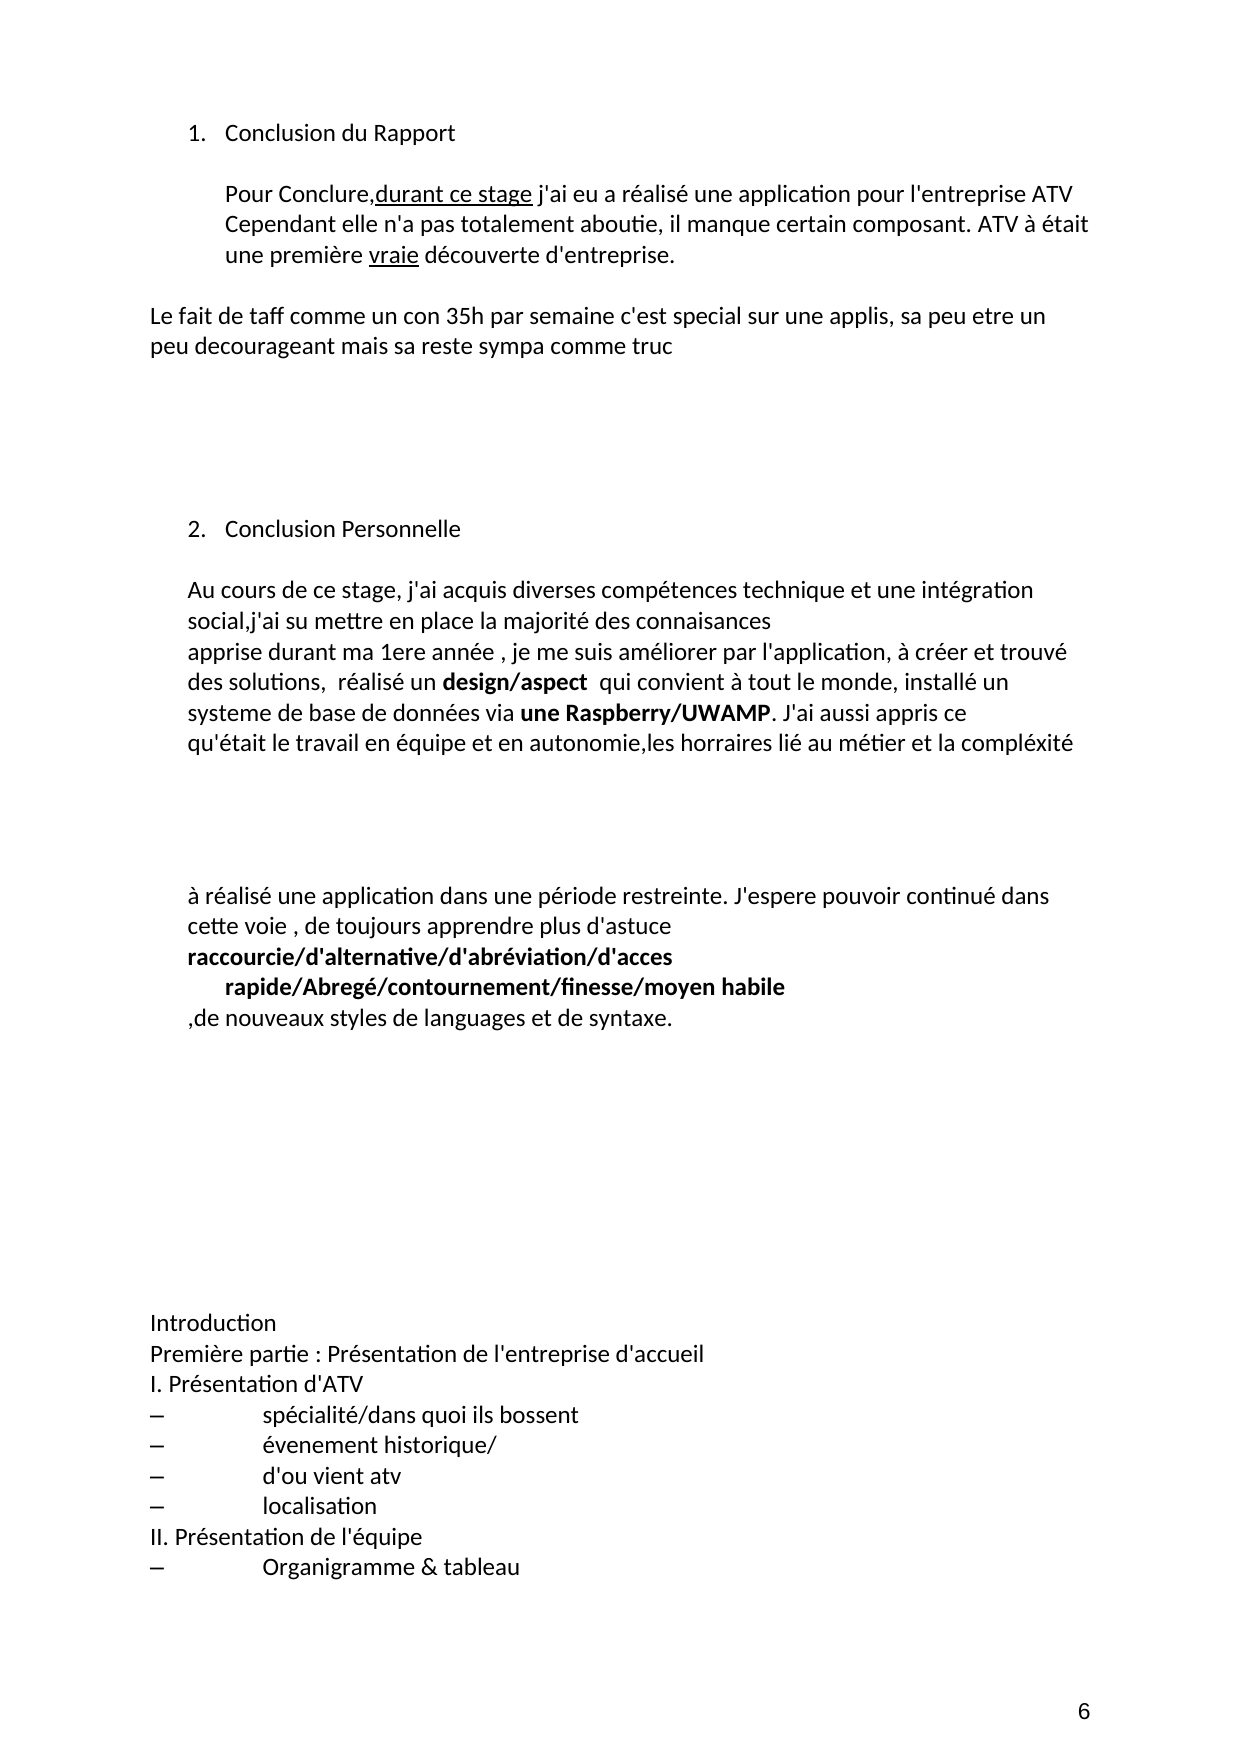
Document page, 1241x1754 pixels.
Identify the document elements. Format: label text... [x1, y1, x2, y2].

text apprise durant ma 1ere année , je me suis améliorer par l'application, à créer et trouvé [187, 636, 1090, 666]
list d'ou vient atv [150, 1460, 1090, 1490]
list Cependant elle n'a pas totalement aboutie, il manque certain composant. ATV à était une première vraie découverte d'entreprise. [187, 208, 1090, 269]
text qu'était le travail en équipe et en autonomie,les horraires lié au métier et la compléxité [187, 727, 1090, 758]
list Conclusion du Rapport [187, 117, 1090, 147]
list II. Présentation de l'équipe [150, 1521, 1090, 1551]
text Introduction [150, 1307, 1090, 1338]
list Organigramme & tableau [150, 1551, 1090, 1582]
list évenement historique/ [150, 1429, 1090, 1460]
text raccourcie/d'alternative/d'abréviation/d'acces rapide/Abregé/contournement/finesse/moyen habile [187, 941, 1090, 1002]
list Pour Conclure,durant ce stage j'ai eu a réalisé une application pour l'entreprise ATV [187, 178, 1090, 208]
text à réalisé une application dans une période restreinte. J'espere pouvoir continué dans [187, 880, 1090, 910]
text ,de nouveaux styles de languages et de syntaxe. [187, 1002, 1090, 1032]
text Première partie : Présentation de l'entreprise d'accueil [150, 1338, 1090, 1368]
list localisation [150, 1490, 1090, 1521]
text des solutions, réalisé un design/aspect qui convient à tout le monde, installé un [187, 666, 1090, 697]
text cette voie , de toujours apprendre plus d'astuce [187, 910, 1090, 941]
list spécialité/dans quoi ils bossent [150, 1399, 1090, 1429]
text social,j'ai su mettre en place la majorité des connaisances [187, 605, 1090, 636]
list I. Présentation d'ATV [150, 1368, 1090, 1399]
list Conclusion Personnelle [187, 514, 1090, 544]
text Au cours de ce stage, j'ai acquis diverses compétences technique et une intégration [187, 575, 1090, 605]
text systeme de base de données via une Raspberry/UWAMP. J'ai aussi appris ce [187, 697, 1090, 727]
text Le fait de taff comme un con 35h par semaine c'est special sur une applis, sa peu etre un peu decourageant mais sa reste sympa comme truc [150, 300, 1090, 361]
